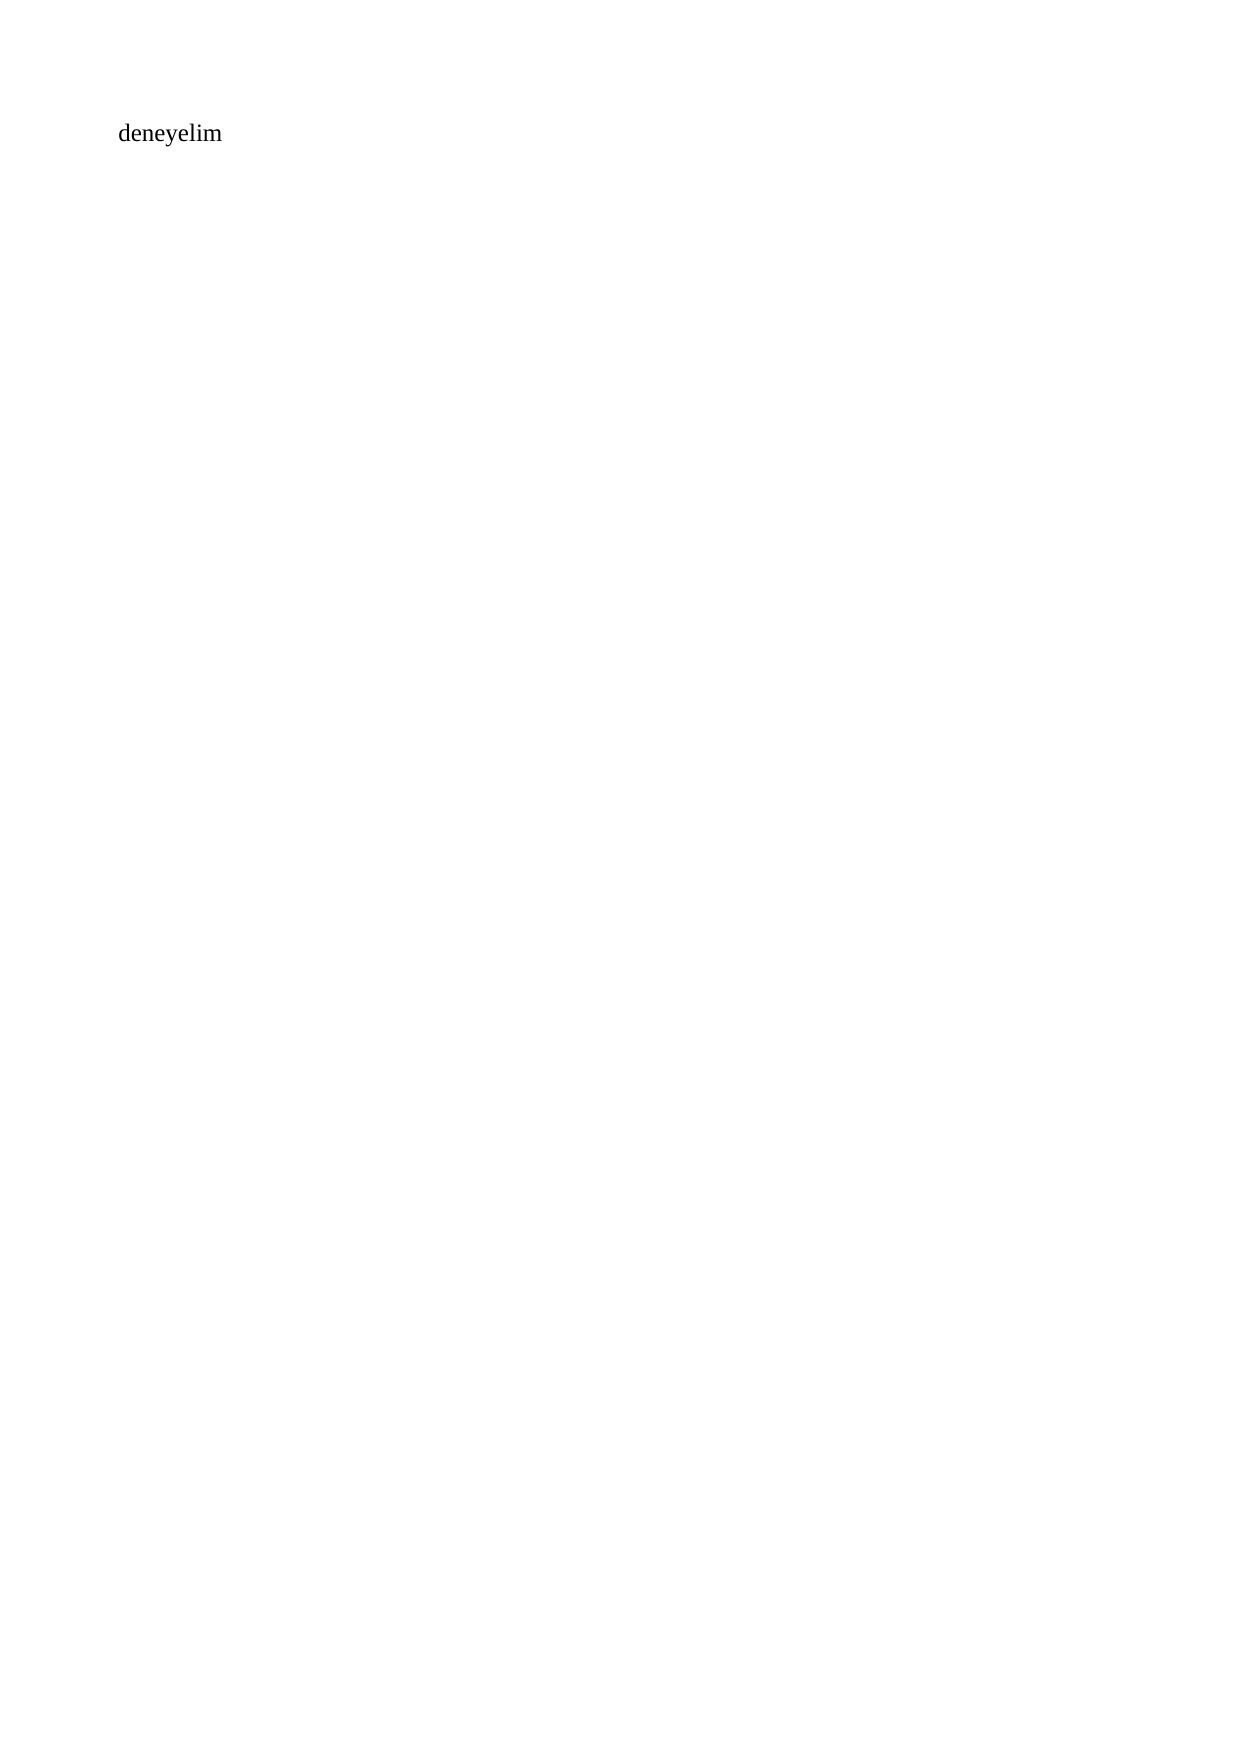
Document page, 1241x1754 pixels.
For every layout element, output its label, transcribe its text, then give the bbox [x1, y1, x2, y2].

text deneyelim [118, 118, 1122, 147]
